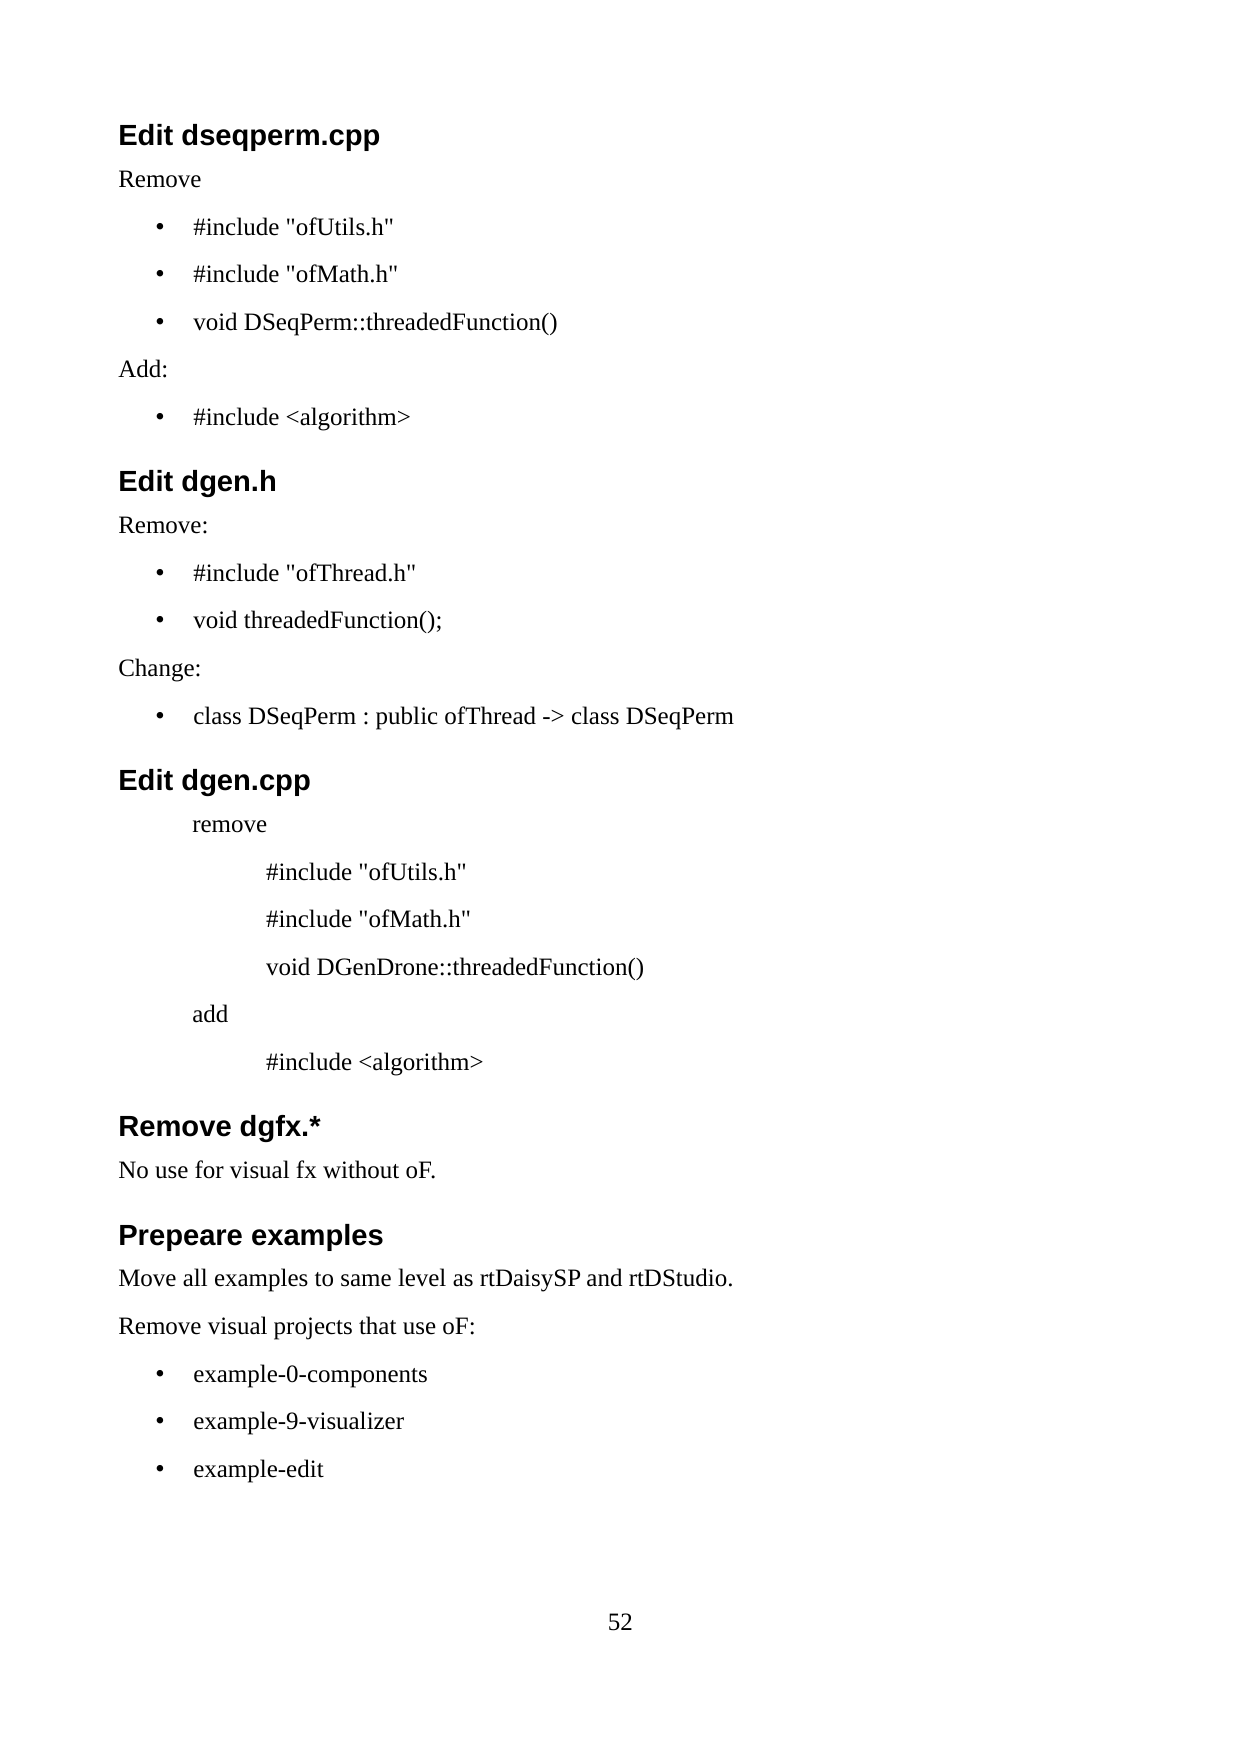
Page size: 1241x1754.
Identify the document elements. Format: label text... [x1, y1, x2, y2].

list #include "ofUtils.h" [156, 212, 1122, 241]
list example-0-components [156, 1359, 1122, 1387]
text void DGenDrone::threadedFunction() [118, 952, 1122, 981]
list void threadedFunction(); [156, 606, 1122, 634]
subtitle Edit dseqperm.cpp [118, 118, 1122, 152]
text Remove visual projects that use oF: [118, 1311, 1122, 1340]
list example-9-visualizer [156, 1406, 1122, 1435]
list #include "ofMath.h" [156, 259, 1122, 288]
text #include <algorithm> [118, 1047, 1122, 1076]
list example-edit [156, 1454, 1122, 1483]
text #include "ofUtils.h" [118, 857, 1122, 885]
list #include "ofThread.h" [156, 558, 1122, 587]
text Add: [118, 354, 1122, 383]
text No use for visual fx without oF. [118, 1155, 1122, 1184]
subtitle Edit dgen.cpp [118, 763, 1122, 797]
text remove [118, 809, 1122, 838]
text Move all examples to same level as rtDaisySP and rtDStudio. [118, 1263, 1122, 1292]
list #include <algorithm> [156, 402, 1122, 431]
subtitle Prepeare examples [118, 1217, 1122, 1251]
text Remove [118, 164, 1122, 193]
list class DSeqPerm : public ofThread -> class DSeqPerm [156, 701, 1122, 729]
subtitle Remove dgfx.* [118, 1109, 1122, 1143]
text add [118, 999, 1122, 1028]
text Remove: [118, 510, 1122, 539]
list void DSeqPerm::threadedFunction() [156, 307, 1122, 336]
subtitle Edit dgen.h [118, 464, 1122, 498]
text #include "ofMath.h" [118, 904, 1122, 933]
text Change: [118, 653, 1122, 682]
